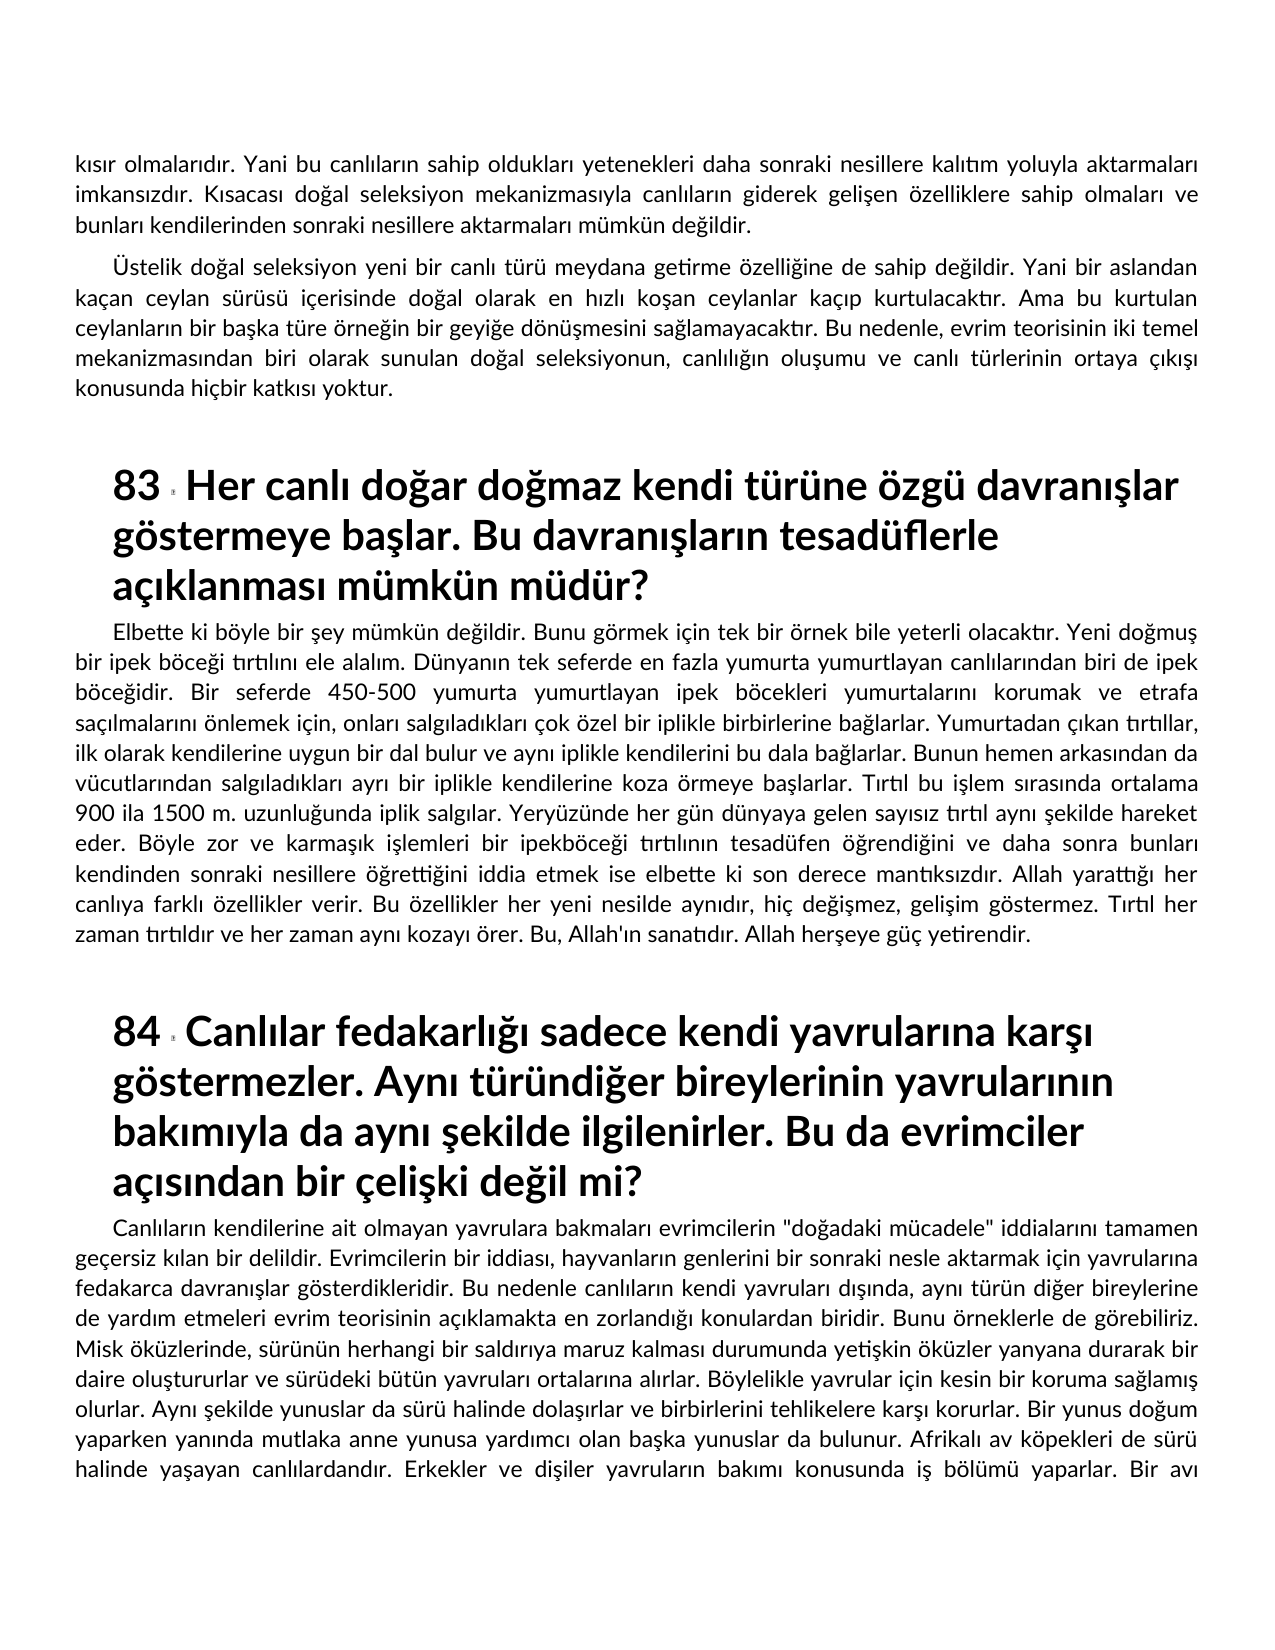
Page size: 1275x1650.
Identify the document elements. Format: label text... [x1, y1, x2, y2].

subtitle 84  Canlılar fedakarlığı sadece kendi yavrularına karşı göstermezler. Aynı türündiğer bireylerinin yavrularının bakımıyla da aynı şekilde ilgilenirler. Bu da evrimciler açısından bir çelişki değil mi? [112, 1005, 1200, 1205]
text Üstelik doğal seleksiyon yeni bir canlı türü meydana getirme özelliğine de sahip değildir. Yani bir aslandan kaçan ceylan sürüsü içerisinde doğal olarak en hızlı koşan ceylanlar kaçıp kurtulacaktır. Ama bu kurtulan ceylanların bir başka türe örneğin bir geyiğe dönüşmesini sağlamayacaktır. Bu nedenle, evrim teorisinin iki temel mekanizmasından biri olarak sunulan doğal seleksiyonun, canlılığın oluşumu ve canlı türlerinin ortaya çıkışı konusunda hiçbir katkısı yoktur. [75, 253, 1200, 401]
text Elbette ki böyle bir şey mümkün değildir. Bunu görmek için tek bir örnek bile yeterli olacaktır. Yeni doğmuş bir ipek böceği tırtılını ele alalım. Dünyanın tek seferde en fazla yumurta yumurtlayan canlılarından biri de ipek böceğidir. Bir seferde 450-500 yumurta yumurtlayan ipek böcekleri yumurtalarını korumak ve etrafa saçılmalarını önlemek için, onları salgıladıkları çok özel bir iplikle birbirlerine bağlarlar. Yumurtadan çıkan tırtıllar, ilk olarak kendilerine uygun bir dal bulur ve aynı iplikle kendilerini bu dala bağlarlar. Bunun hemen arkasından da vücutlarından salgıladıkları ayrı bir iplikle kendilerine koza örmeye başlarlar. Tırtıl bu işlem sırasında ortalama 900 ila 1500 m. uzunluğunda iplik salgılar. Yeryüzünde her gün dünyaya gelen sayısız tırtıl aynı şekilde hareket eder. Böyle zor ve karmaşık işlemleri bir ipekböceği tırtılının tesadüfen öğrendiğini ve daha sonra bunları kendinden sonraki nesillere öğrettiğini iddia etmek ise elbette ki son derece mantıksızdır. Allah yarattığı her canlıya farklı özellikler verir. Bu özellikler her yeni nesilde aynıdır, hiç değişmez, gelişim göstermez. Tırtıl her zaman tırtıldır ve her zaman aynı kozayı örer. Bu, Allah'ın sanatıdır. Allah herşeye güç yetirendir. [75, 618, 1200, 947]
text Canlıların kendilerine ait olmayan yavrulara bakmaları evrimcilerin "doğadaki mücadele" iddialarını tamamen geçersiz kılan bir delildir. Evrimcilerin bir iddiası, hayvanların genlerini bir sonraki nesle aktarmak için yavrularına fedakarca davranışlar gösterdikleridir. Bu nedenle canlıların kendi yavruları dışında, aynı türün diğer bireylerine de yardım etmeleri evrim teorisinin açıklamakta en zorlandığı konulardan biridir. Bunu örneklerle de görebiliriz. Misk öküzlerinde, sürünün herhangi bir saldırıya maruz kalması durumunda yetişkin öküzler yanyana durarak bir daire oluştururlar ve sürüdeki bütün yavruları ortalarına alırlar. Böylelikle yavrular için kesin bir koruma sağlamış olurlar. Aynı şekilde yunuslar da sürü halinde dolaşırlar ve birbirlerini tehlikelere karşı korurlar. Bir yunus doğum yaparken yanında mutlaka anne yunusa yardımcı olan başka yunuslar da bulunur. Afrikalı av köpekleri de sürü halinde yaşayan canlılardandır. Erkekler ve dişiler yavruların bakımı konusunda iş bölümü yaparlar. Bir avı [75, 1213, 1200, 1483]
text kısır olmalarıdır. Yani bu canlıların sahip oldukları yetenekleri daha sonraki nesillere kalıtım yoluyla aktarmaları imkansızdır. Kısacası doğal seleksiyon mekanizmasıyla canlıların giderek gelişen özelliklere sahip olmaları ve bunları kendilerinden sonraki nesillere aktarmaları mümkün değildir. [75, 150, 1200, 238]
subtitle 83  Her canlı doğar doğmaz kendi türüne özgü davranışlar göstermeye başlar. Bu davranışların tesadüflerle açıklanması mümkün müdür? [112, 459, 1200, 609]
